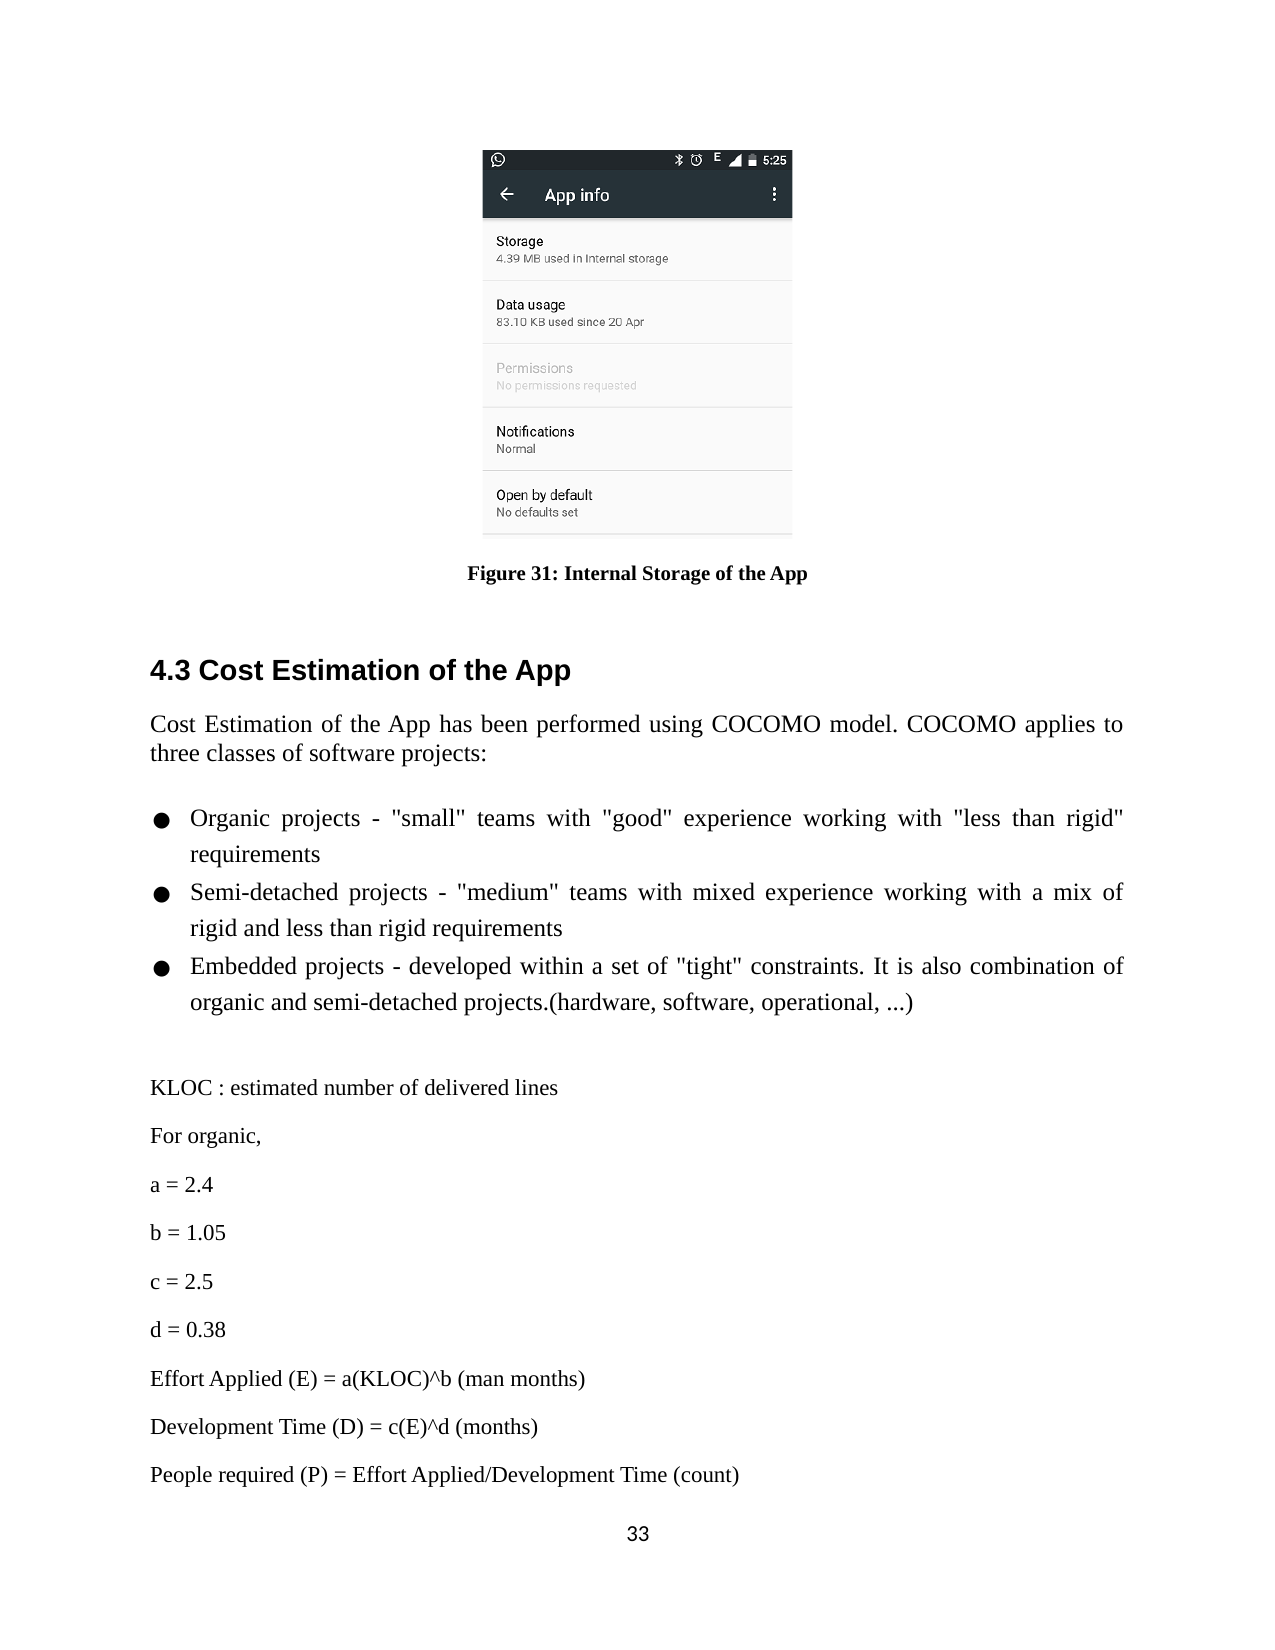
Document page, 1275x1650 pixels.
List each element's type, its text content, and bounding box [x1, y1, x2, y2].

text c = 2.5 [150, 1268, 1125, 1294]
text People required (P) = Effort Applied/Development Time (count) [150, 1461, 1125, 1488]
text a = 2.4 [150, 1171, 1125, 1197]
picture [482, 150, 793, 539]
text Effort Applied (E) = a(KLOC)^b (man months) [150, 1364, 1125, 1391]
text Cost Estimation of the App has been performed using COCOMO model. COCOMO applies to three classes of software projects: [150, 709, 1125, 767]
list Organic projects - "small" teams with "good" experience working with "less than rigid" requirements [152, 796, 1125, 867]
text b = 1.05 [150, 1219, 1125, 1246]
text Figure 31: Internal Storage of the App [150, 561, 1125, 585]
text 4.3 Cost Estimation of the App [150, 653, 1125, 687]
list Semi-detached projects - "medium" teams with mixed experience working with a mix of rigid and less than rigid requirements [152, 870, 1125, 941]
text For organic, [150, 1122, 1125, 1149]
text Development Time (D) = c(E)^d (months) [150, 1413, 1125, 1439]
text KLOC : estimated number of delivered lines [150, 1074, 1125, 1100]
list Embedded projects - developed within a set of "tight" constraints. It is also combination of organic and semi-detached projects.(hardware, software, operational, ...) [152, 944, 1125, 1015]
text d = 0.38 [150, 1316, 1125, 1342]
